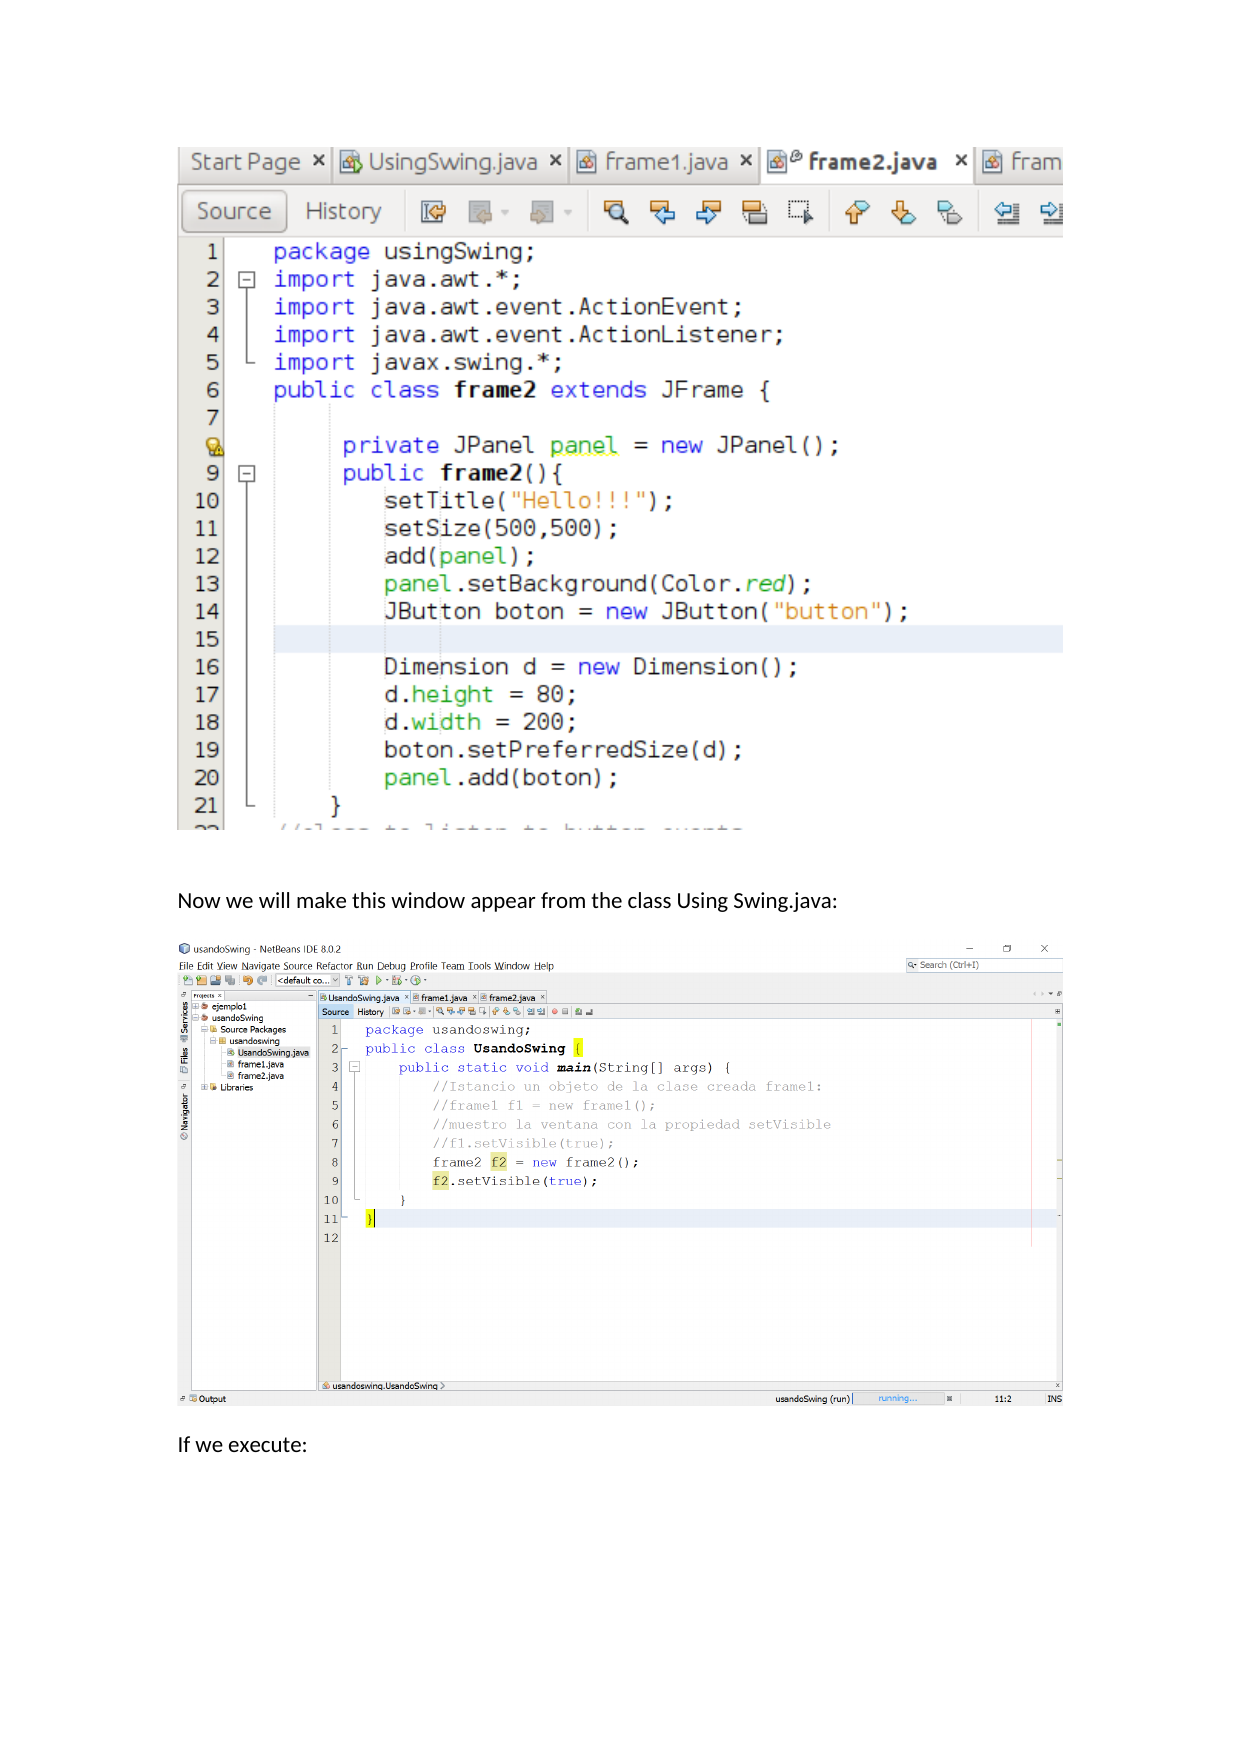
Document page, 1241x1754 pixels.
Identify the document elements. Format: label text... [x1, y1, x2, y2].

text Now we will make this window appear from the class Using Swing.java: [177, 886, 1063, 914]
picture [177, 147, 1063, 830]
text If we execute: [177, 1430, 1063, 1458]
picture [177, 939, 1063, 1406]
